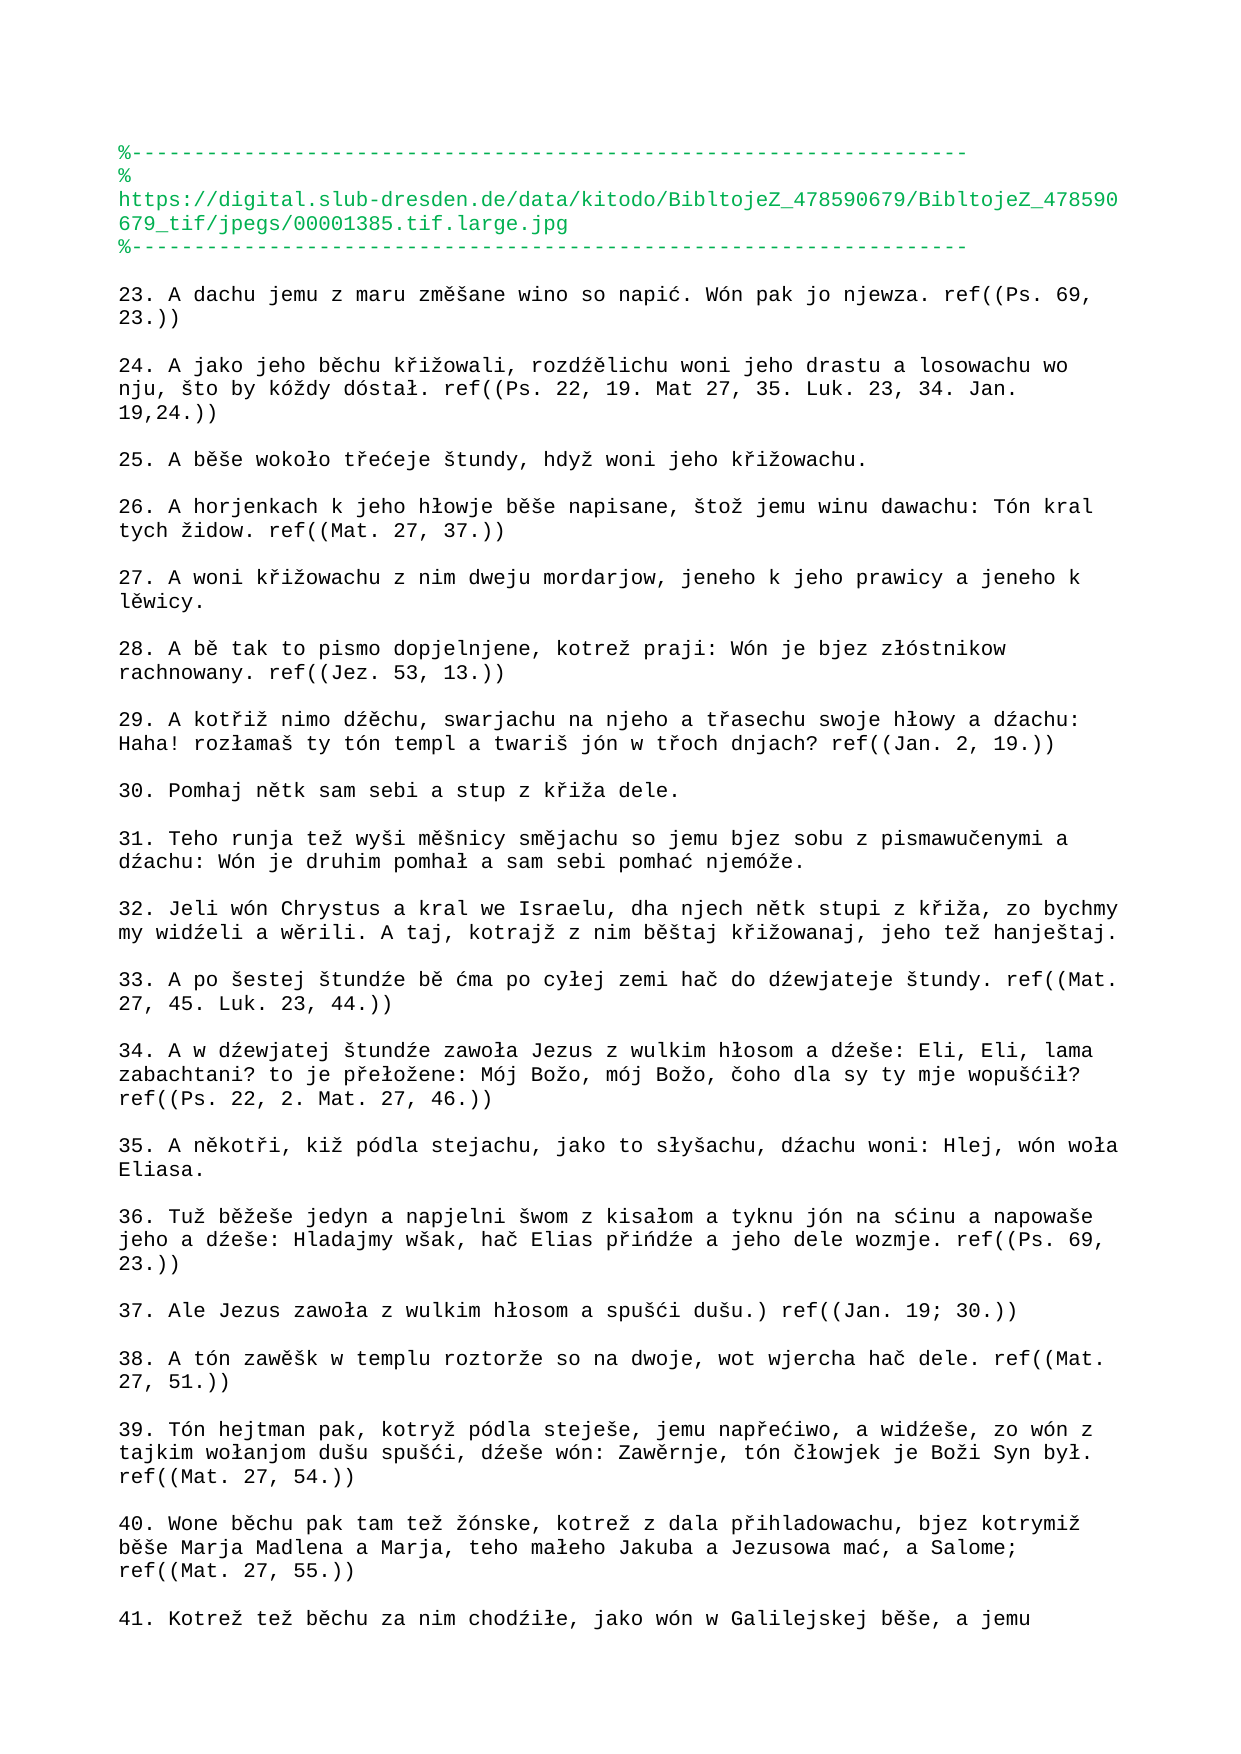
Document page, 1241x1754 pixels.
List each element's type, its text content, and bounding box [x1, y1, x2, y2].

text 39. Tón hejtman pak, kotryž pódla steješe, jemu napřećiwo, a widźeše, zo wón z tajkim wołanjom dušu spušći, dźeše wón: Zawěrnje, tón čłowjek je Boži Syn był. ref((Mat. 27, 54.)) [118, 1419, 1122, 1489]
text 37. Ale Jezus zawoła z wulkim hłosom a spušći dušu.) ref((Jan. 19; 30.)) [118, 1300, 1122, 1324]
text 36. Tuž běžeše jedyn a napjelni šwom z kisałom a tyknu jón na sćinu a napowaše jeho a dźeše: Hladajmy wšak, hač Elias přińdźe a jeho dele wozmje. ref((Ps. 69, 23.)) [118, 1206, 1122, 1277]
text 31. Teho runja tež wyši měšnicy smějachu so jemu bjez sobu z pismawučenymi a dźachu: Wón je druhim pomhał a sam sebi pomhać njemóže. [118, 827, 1122, 875]
text 38. A tón zawěšk w templu roztorže so na dwoje, wot wjercha hač dele. ref((Mat. 27, 51.)) [118, 1348, 1122, 1395]
text 26. A horjenkach k jeho hłowje běše napisane, štož jemu winu dawachu: Tón kral tych židow. ref((Mat. 27, 37.)) [118, 496, 1122, 544]
text % https://digital.slub-dresden.de/data/kitodo/BibltojeZ_478590679/BibltojeZ_478590679_tif/jpegs/00001385.tif.large.jpg %------------------------------------------------------------------- [118, 165, 1122, 260]
text 33. A po šestej štundźe bě ćma po cyłej zemi hač do dźewjateje štundy. ref((Mat. 27, 45. Luk. 23, 44.)) [118, 969, 1122, 1017]
text 23. A dachu jemu z maru změšane wino so napić. Wón pak jo njewza. ref((Ps. 69, 23.)) [118, 284, 1122, 331]
text 35. A někotři, kiž pódla stejachu, jako to słyšachu, dźachu woni: Hlej, wón woła Eliasa. [118, 1135, 1122, 1182]
text 34. A w dźewjatej štundźe zawoła Jezus z wulkim hłosom a dźeše: Eli, Eli, lama zabachtani? to je přełožene: Mój Božo, mój Božo, čoho dla sy ty mje wopušćił? ref((Ps. 22, 2. Mat. 27, 46.)) [118, 1040, 1122, 1111]
text 40. Wone běchu pak tam tež žónske, kotrež z dala přihladowachu, bjez kotrymiž běše Marja Madlena a Marja, teho małeho Jakuba a Jezusowa mać, a Salome; ref((Mat. 27, 55.)) [118, 1513, 1122, 1584]
text 30. Pomhaj nětk sam sebi a stup z křiža dele. [118, 780, 1122, 804]
text 25. A běše wokoło třećeje štundy, hdyž woni jeho křižowachu. [118, 449, 1122, 473]
text 29. A kotřiž nimo dźěchu, swarjachu na njeho a třasechu swoje hłowy a dźachu: Haha! rozłamaš ty tón templ a twariš jón w třoch dnjach? ref((Jan. 2, 19.)) [118, 709, 1122, 757]
text 41. Kotrež tež běchu za nim chodźiłe, jako wón w Galilejskej běše, a jemu [118, 1608, 1122, 1631]
text 24. A jako jeho běchu křižowali, rozdźělichu woni jeho drastu a losowachu wo nju, što by kóždy dóstał. ref((Ps. 22, 19. Mat 27, 35. Luk. 23, 34. Jan. 19,24.)) [118, 354, 1122, 426]
text 27. A woni křižowachu z nim dweju mordarjow, jeneho k jeho prawicy a jeneho k lěwicy. [118, 567, 1122, 615]
text 32. Jeli wón Chrystus a kral we Israelu, dha njech nětk stupi z křiža, zo bychmy my widźeli a wěrili. A taj, kotrajž z nim běštaj křižowanaj, jeho tež hanještaj. [118, 898, 1122, 946]
text %------------------------------------------------------------------- [118, 142, 1122, 165]
text 28. A bě tak to pismo dopjelnjene, kotrež praji: Wón je bjez złóstnikow rachnowany. ref((Jez. 53, 13.)) [118, 638, 1122, 686]
